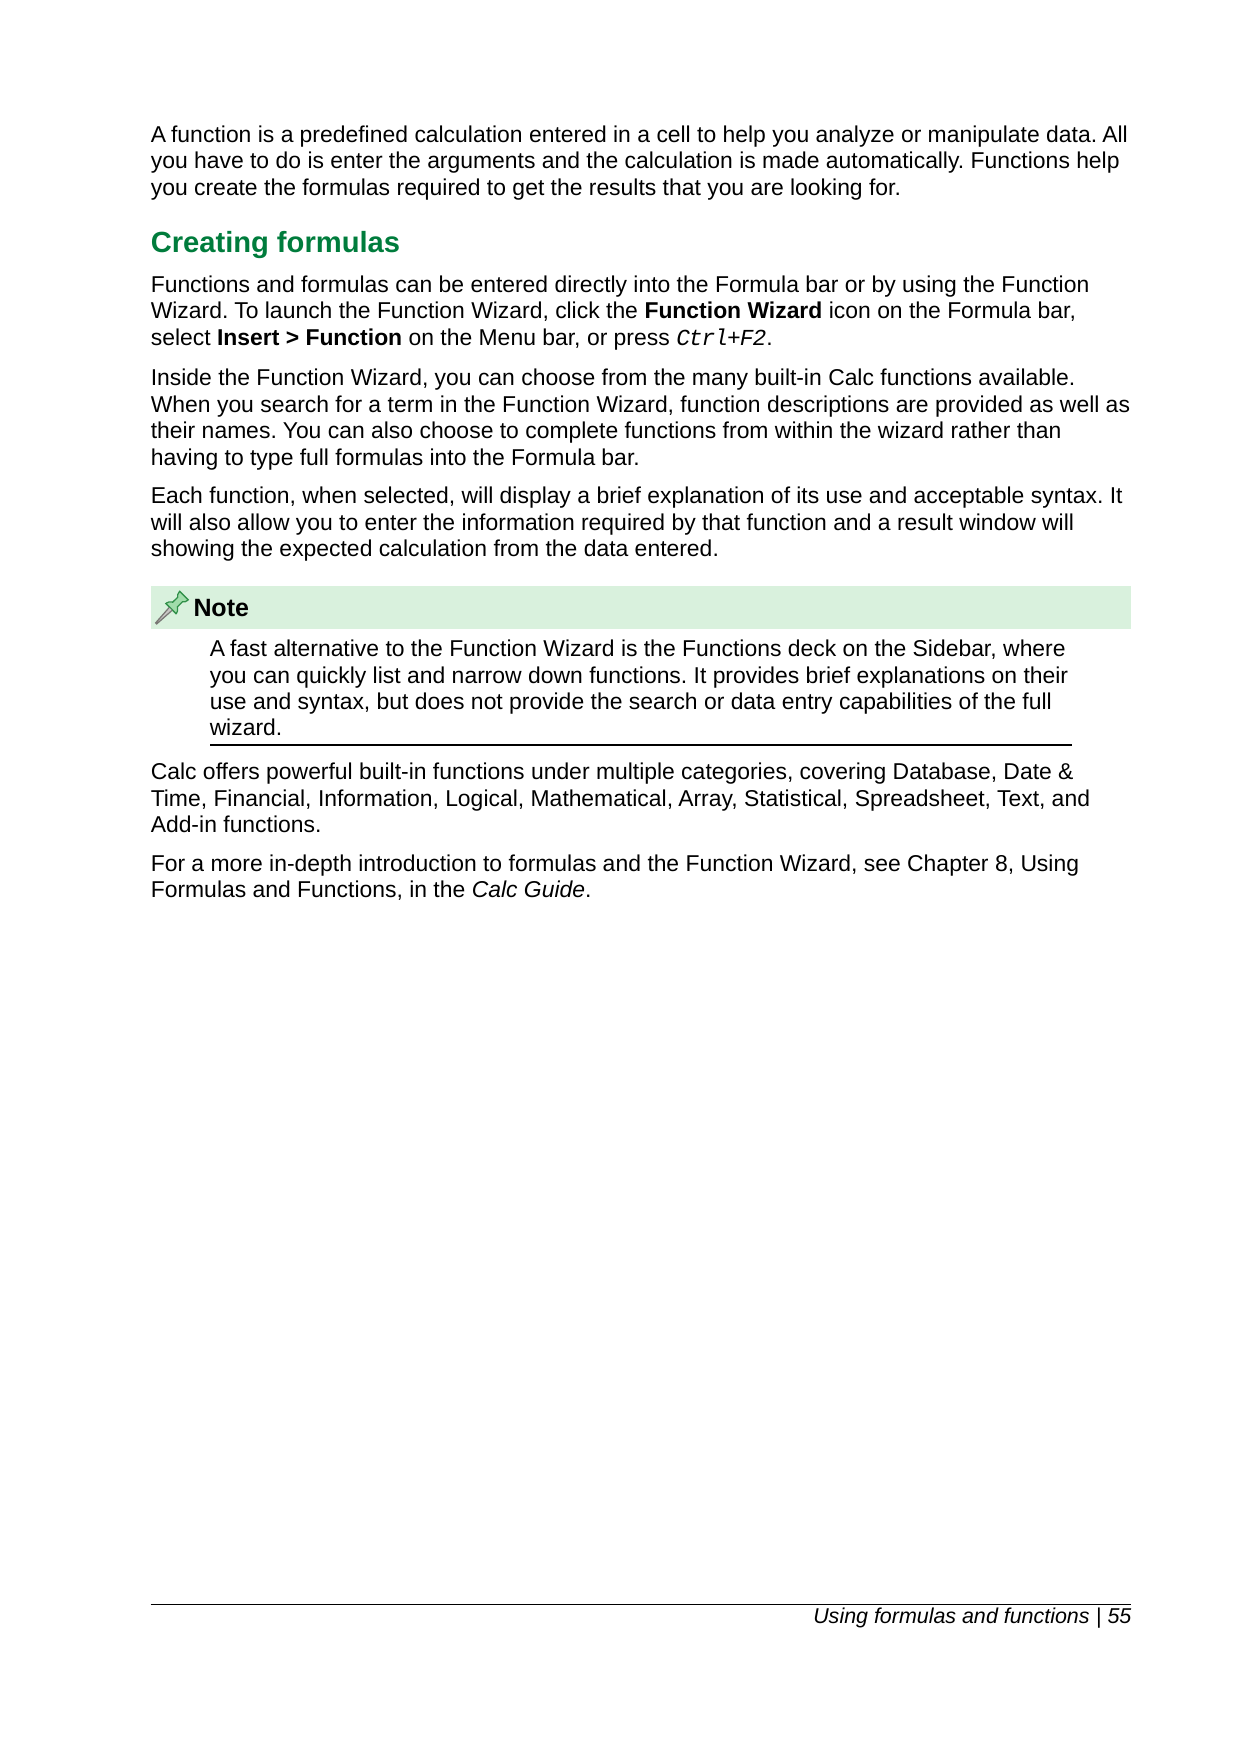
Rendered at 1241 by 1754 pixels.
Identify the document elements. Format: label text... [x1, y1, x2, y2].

text Functions and formulas can be entered directly into the Formula bar or by using the Function Wizard. To launch the Function Wizard, click the Function Wizard icon on the Formula bar, select Insert > Function on the Menu bar, or press Ctrl+F2. [151, 271, 1131, 352]
text A function is a predefined calculation entered in a cell to help you analyze or manipulate data. All you have to do is enter the arguments and the calculation is made automatically. Functions help you create the formulas required to get the results that you are looking for. [151, 121, 1131, 200]
text Calc offers powerful built-in functions under multiple categories, covering Database, Date & Time, Financial, Information, Logical, Mathematical, Array, Statistical, Spreadsheet, Text, and Add-in functions. [151, 758, 1131, 837]
subtitle Note [151, 586, 1131, 629]
text Each function, when selected, will display a brief explanation of its use and acceptable syntax. It will also allow you to enter the information required by that function and a result window will showing the expected calculation from the data entered. [151, 482, 1131, 561]
subtitle Creating formulas [151, 225, 1131, 258]
text A fast alternative to the Function Wizard is the Functions deck on the Sidebar, where you can quickly list and narrow down functions. It provides brief explanations on their use and syntax, but does not provide the search or data entry capabilities of the full wizard. [209, 635, 1072, 746]
text For a more in-depth introduction to formulas and the Function Wizard, see Chapter 8, Using Formulas and Functions, in the Calc Guide. [151, 850, 1131, 902]
text Inside the Function Wizard, you can choose from the many built-in Calc functions available. When you search for a term in the Function Wizard, function descriptions are provided as well as their names. You can also choose to complete functions from within the wizard rather than having to type full formulas into the Formula bar. [151, 364, 1131, 470]
